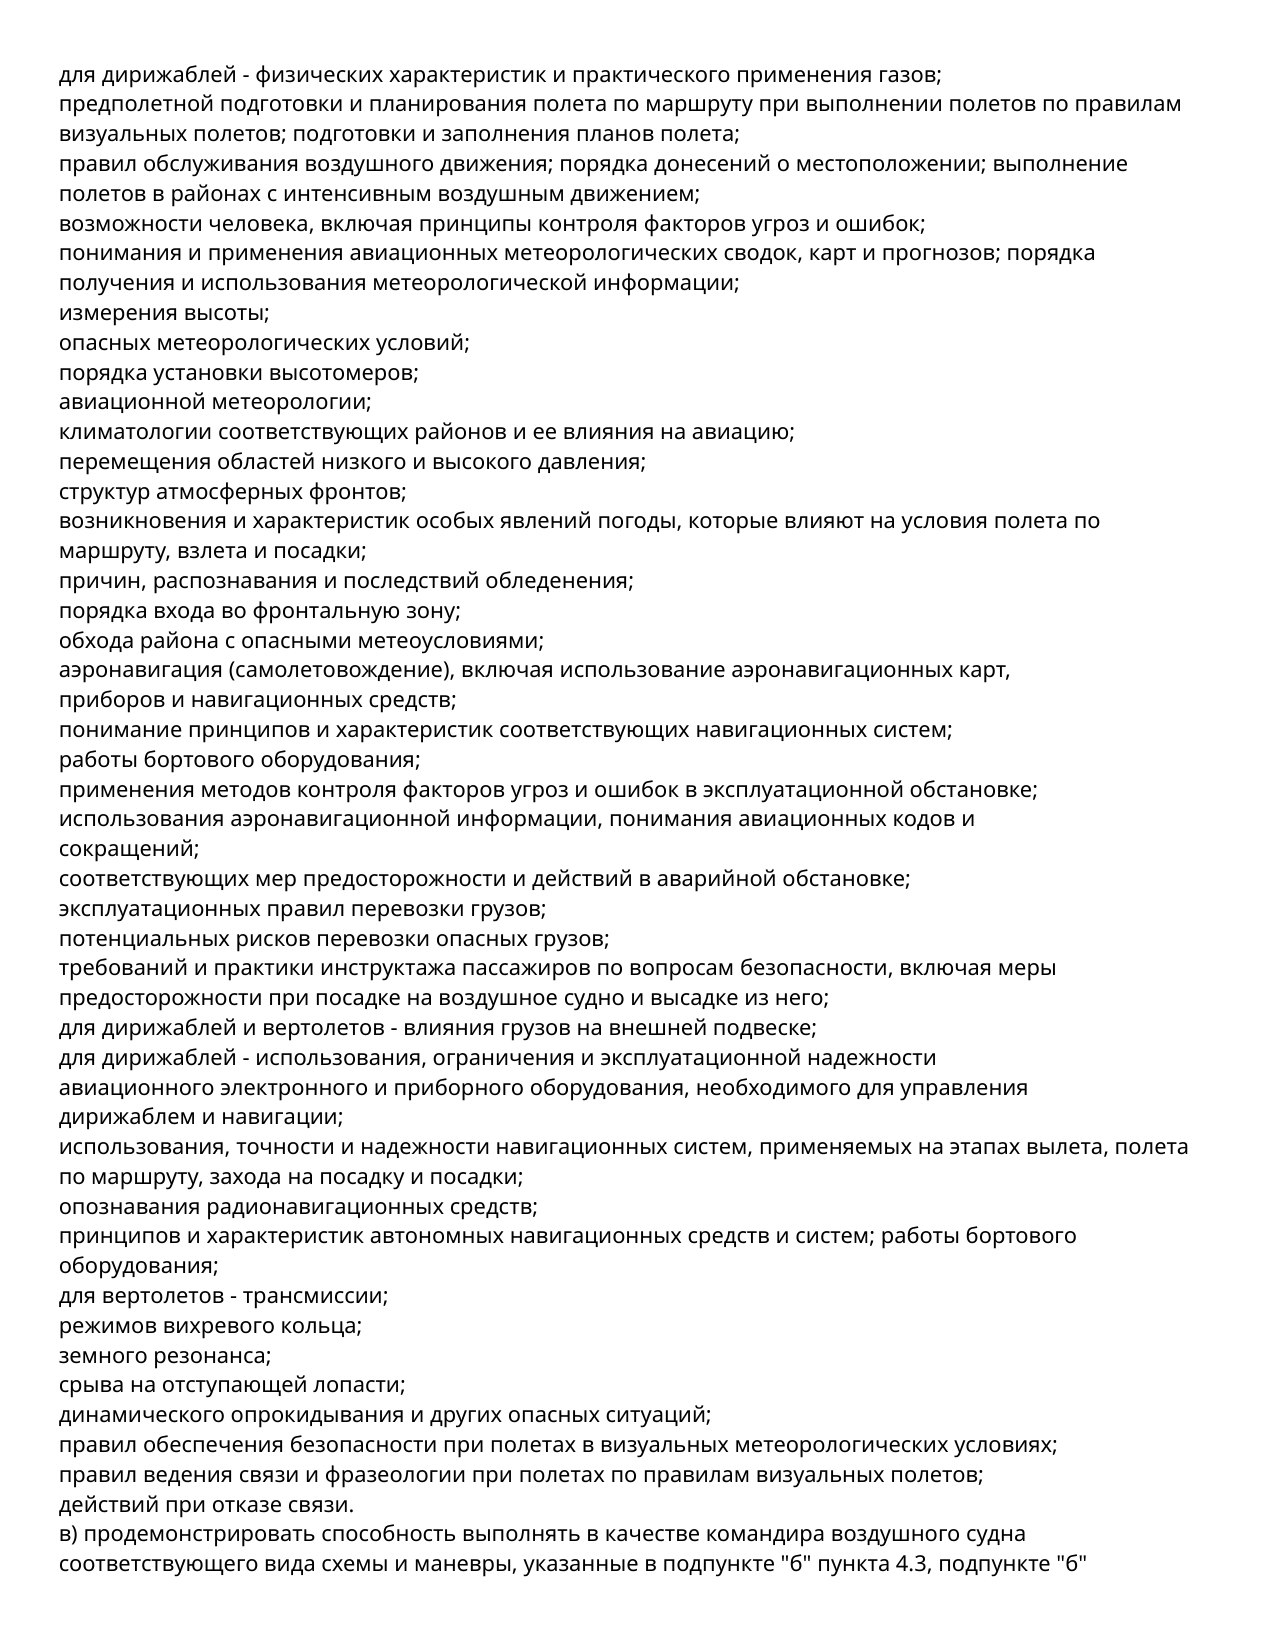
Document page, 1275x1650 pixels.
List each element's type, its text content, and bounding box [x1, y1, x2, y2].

text предполетной подготовки и планирования полета по маршруту при выполнении полетов по правилам визуальных полетов; подготовки и заполнения планов полета; [58, 88, 1216, 148]
text порядка входа во фронтальную зону; [58, 595, 1216, 624]
text для дирижаблей - физических характеристик и практического применения газов; [58, 58, 1216, 88]
text динамического опрокидывания и других опасных ситуаций; [58, 1399, 1216, 1429]
text применения методов контроля факторов угроз и ошибок в эксплуатационной обстановке; [58, 773, 1216, 803]
text правил ведения связи и фразеологии при полетах по правилам визуальных полетов; [58, 1459, 1216, 1488]
text соответствующего вида схемы и маневры, указанные в подпункте "б" пункта 4.3, подпункте "б" [58, 1548, 1216, 1578]
text в) продемонстрировать способность выполнять в качестве командира воздушного судна [58, 1518, 1216, 1548]
text для дирижаблей и вертолетов - влияния грузов на внешней подвеске; [58, 1012, 1216, 1042]
text аэронавигация (самолетовождение), включая использование аэронавигационных карт, [58, 654, 1216, 684]
text понимание принципов и характеристик соответствующих навигационных систем; [58, 714, 1216, 744]
text порядка установки высотомеров; [58, 356, 1216, 386]
text авиационной метеорологии; [58, 386, 1216, 416]
text правил обслуживания воздушного движения; порядка донесений о местоположении; выполнение полетов в районах с интенсивным воздушным движением; [58, 148, 1216, 207]
text действий при отказе связи. [58, 1488, 1216, 1518]
text эксплуатационных правил перевозки грузов; [58, 893, 1216, 922]
text режимов вихревого кольца; [58, 1310, 1216, 1339]
text климатологии соответствующих районов и ее влияния на авиацию; [58, 416, 1216, 446]
text возможности человека, включая принципы контроля факторов угроз и ошибок; [58, 207, 1216, 237]
text сокращений; [58, 833, 1216, 863]
text земного резонанса; [58, 1339, 1216, 1369]
text структур атмосферных фронтов; [58, 476, 1216, 505]
text правил обеспечения безопасности при полетах в визуальных метеорологических условиях; [58, 1429, 1216, 1459]
text требований и практики инструктажа пассажиров по вопросам безопасности, включая меры предосторожности при посадке на воздушное судно и высадке из него; [58, 952, 1216, 1012]
text обхода района с опасными метеоусловиями; [58, 624, 1216, 654]
text работы бортового оборудования; [58, 744, 1216, 773]
text потенциальных рисков перевозки опасных грузов; [58, 922, 1216, 952]
text понимания и применения авиационных метеорологических сводок, карт и прогнозов; порядка получения и использования метеорологической информации; [58, 237, 1216, 297]
text использования, точности и надежности навигационных систем, применяемых на этапах вылета, полета по маршруту, захода на посадку и посадки; [58, 1131, 1216, 1191]
text авиационного электронного и приборного оборудования, необходимого для управления [58, 1071, 1216, 1101]
text возникновения и характеристик особых явлений погоды, которые влияют на условия полета по маршруту, взлета и посадки; [58, 505, 1216, 565]
text для вертолетов - трансмиссии; [58, 1280, 1216, 1310]
text перемещения областей низкого и высокого давления; [58, 446, 1216, 476]
text приборов и навигационных средств; [58, 684, 1216, 714]
text использования аэронавигационной информации, понимания авиационных кодов и [58, 803, 1216, 833]
text причин, распознавания и последствий обледенения; [58, 565, 1216, 595]
text опознавания радионавигационных средств; [58, 1191, 1216, 1220]
text измерения высоты; [58, 297, 1216, 327]
text соответствующих мер предосторожности и действий в аварийной обстановке; [58, 863, 1216, 893]
text опасных метеорологических условий; [58, 327, 1216, 356]
text для дирижаблей - использования, ограничения и эксплуатационной надежности [58, 1042, 1216, 1071]
text дирижаблем и навигации; [58, 1101, 1216, 1131]
text принципов и характеристик автономных навигационных средств и систем; работы бортового оборудования; [58, 1220, 1216, 1280]
text срыва на отступающей лопасти; [58, 1369, 1216, 1399]
